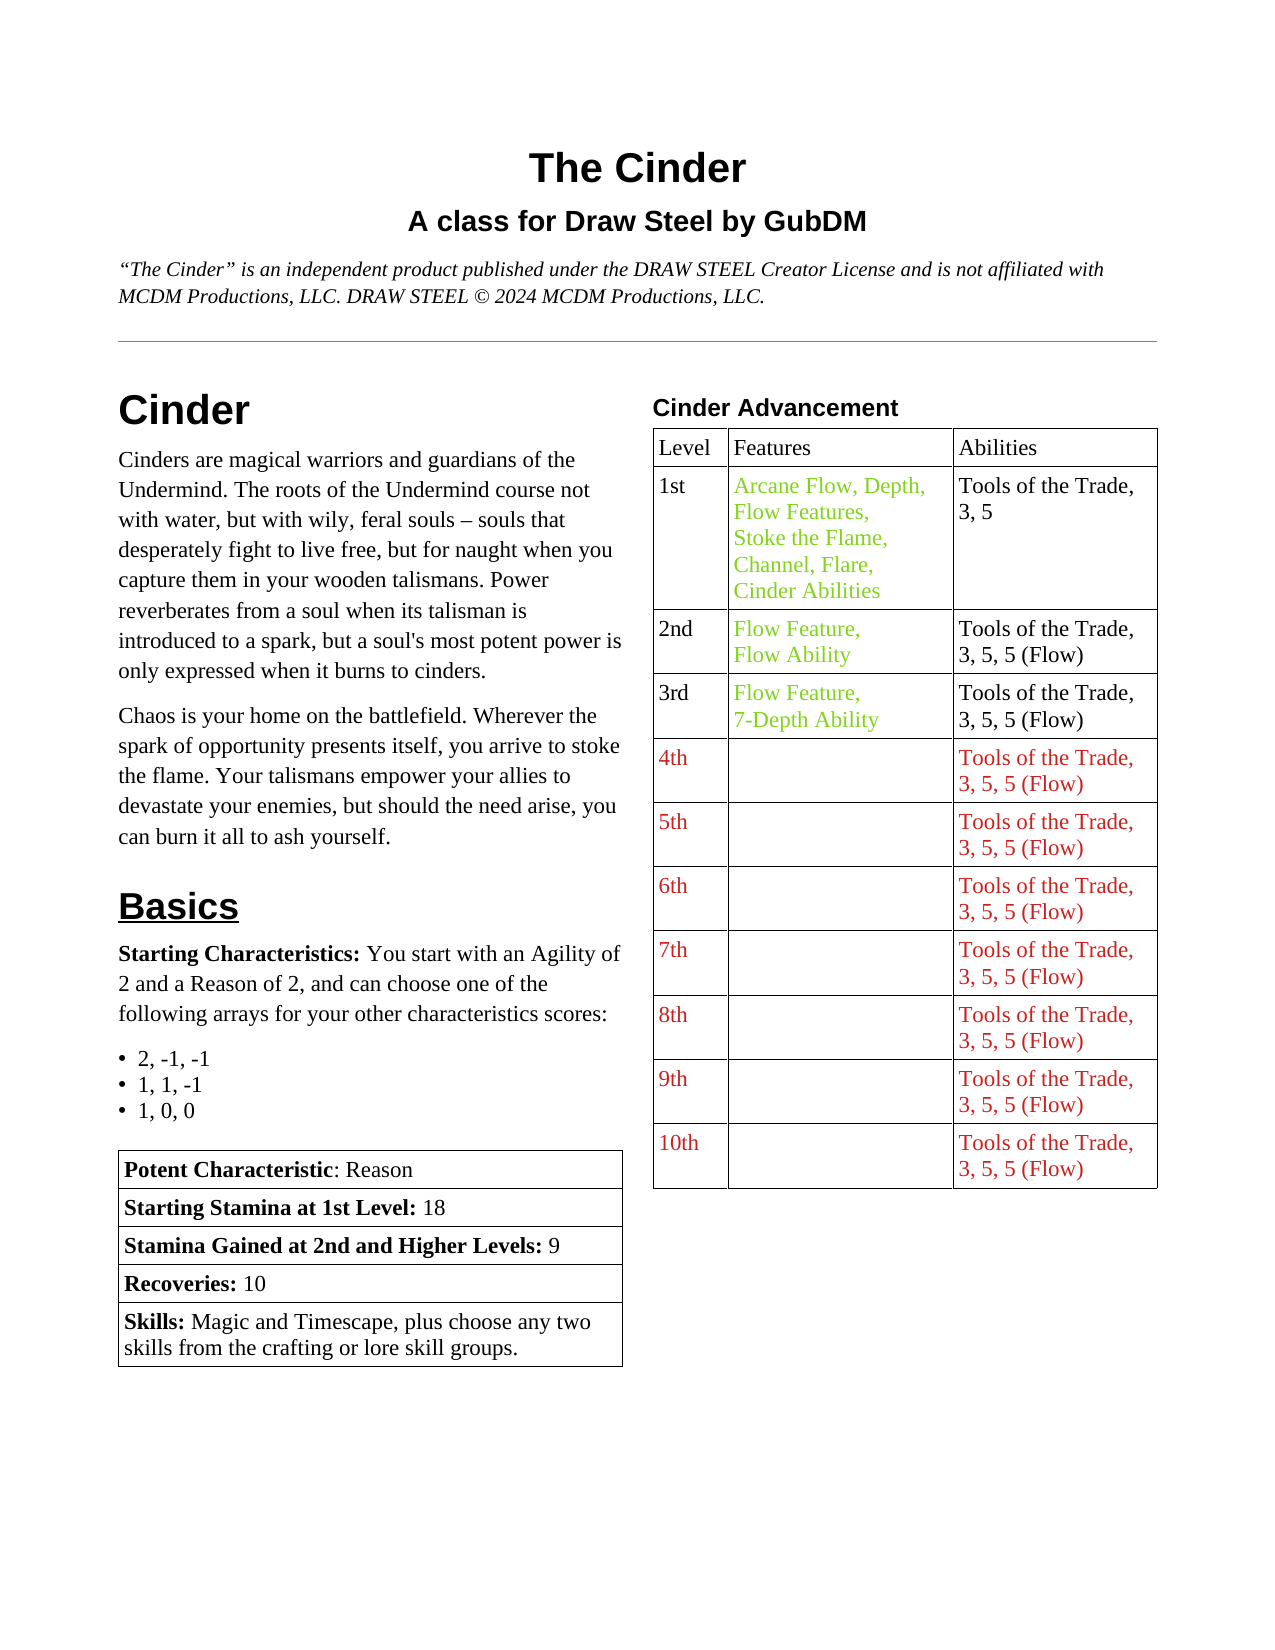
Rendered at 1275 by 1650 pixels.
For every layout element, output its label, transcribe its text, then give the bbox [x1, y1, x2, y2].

table_cell Tools of the Trade, 3, 5, 5 (Flow) [954, 803, 1157, 866]
table_cell Flow Feature, Flow Ability [729, 610, 952, 673]
table_cell Recoveries: 10 [119, 1265, 622, 1302]
table_cell Skills: Magic and Timescape, plus choose any two skills from the crafting or lore skill groups. [119, 1303, 622, 1366]
table_cell [729, 867, 952, 930]
table_cell [729, 1060, 952, 1123]
table_cell Tools of the Trade, 3, 5, 5 (Flow) [954, 996, 1157, 1059]
table_cell 8th [654, 996, 727, 1059]
subtitle The Cinder [118, 143, 1157, 191]
subtitle Basics [118, 884, 622, 927]
table_cell Tools of the Trade, 3, 5, 5 (Flow) [954, 610, 1157, 673]
table_cell 9th [654, 1060, 727, 1123]
list 1, 0, 0 [118, 1098, 622, 1124]
list 2, -1, -1 [118, 1045, 622, 1071]
table_cell [729, 739, 952, 802]
table_cell [729, 996, 952, 1059]
text A class for Draw Steel by GubDM [118, 203, 1157, 237]
table_cell 4th [654, 739, 727, 802]
table_header Features [729, 429, 952, 466]
table_cell 10th [654, 1124, 727, 1188]
table_cell [729, 1124, 952, 1188]
table_cell [729, 931, 952, 995]
table_header Abilities [954, 429, 1157, 466]
table_cell 1st [654, 467, 727, 609]
table_cell Flow Feature, 7-Depth Ability [729, 674, 952, 738]
text Chaos is your home on the battlefield. Wherever the spark of opportunity presents itself, you arrive to stoke the flame. Your talismans empower your allies to devastate your enemies, but should the need arise, you can burn it all to ash yourself. [118, 702, 622, 849]
table_cell 3rd [654, 674, 727, 738]
table_cell Tools of the Trade, 3, 5, 5 (Flow) [954, 1124, 1157, 1188]
text Cinders are magical warriors and guardians of the Undermind. The roots of the Undermind course not with water, but with wily, feral souls – souls that desperately fight to live free, but for naught when you capture them in your wooden talismans. Power reverberates from a soul when its talisman is introduced to a spark, but a soul's most potent power is only expressed when it burns to cinders. [118, 446, 622, 683]
table_cell Tools of the Trade, 3, 5, 5 (Flow) [954, 931, 1157, 995]
subtitle Cinder Advancement [652, 393, 1157, 422]
table_cell Tools of the Trade, 3, 5, 5 (Flow) [954, 867, 1157, 930]
table_cell 5th [654, 803, 727, 866]
table_cell 6th [654, 867, 727, 930]
table_cell 2nd [654, 610, 727, 673]
table_cell Tools of the Trade, 3, 5, 5 (Flow) [954, 739, 1157, 802]
text Starting Characteristics: You start with an Agility of 2 and a Reason of 2, and can choose one of the following arrays for your other characteristics scores: [118, 940, 622, 1026]
table_header Level [654, 429, 727, 466]
table_cell 7th [654, 931, 727, 995]
table_cell Stamina Gained at 2nd and Higher Levels: 9 [119, 1227, 622, 1264]
subtitle Cinder [118, 385, 622, 433]
table_cell Tools of the Trade, 3, 5 [954, 467, 1157, 609]
table_cell Tools of the Trade, 3, 5, 5 (Flow) [954, 1060, 1157, 1123]
table_cell [729, 803, 952, 866]
table_header Potent Characteristic: Reason [119, 1151, 622, 1188]
table_cell Tools of the Trade, 3, 5, 5 (Flow) [954, 674, 1157, 738]
table_cell Starting Stamina at 1st Level: 18 [119, 1189, 622, 1226]
table_cell Arcane Flow, Depth, Flow Features, Stoke the Flame, Channel, Flare, Cinder Abilities [729, 467, 952, 609]
text “The Cinder” is an independent product published under the DRAW STEEL Creator License and is not affiliated with MCDM Productions, LLC. DRAW STEEL © 2024 MCDM Productions, LLC. [118, 257, 1157, 308]
list 1, 1, -1 [118, 1071, 622, 1098]
